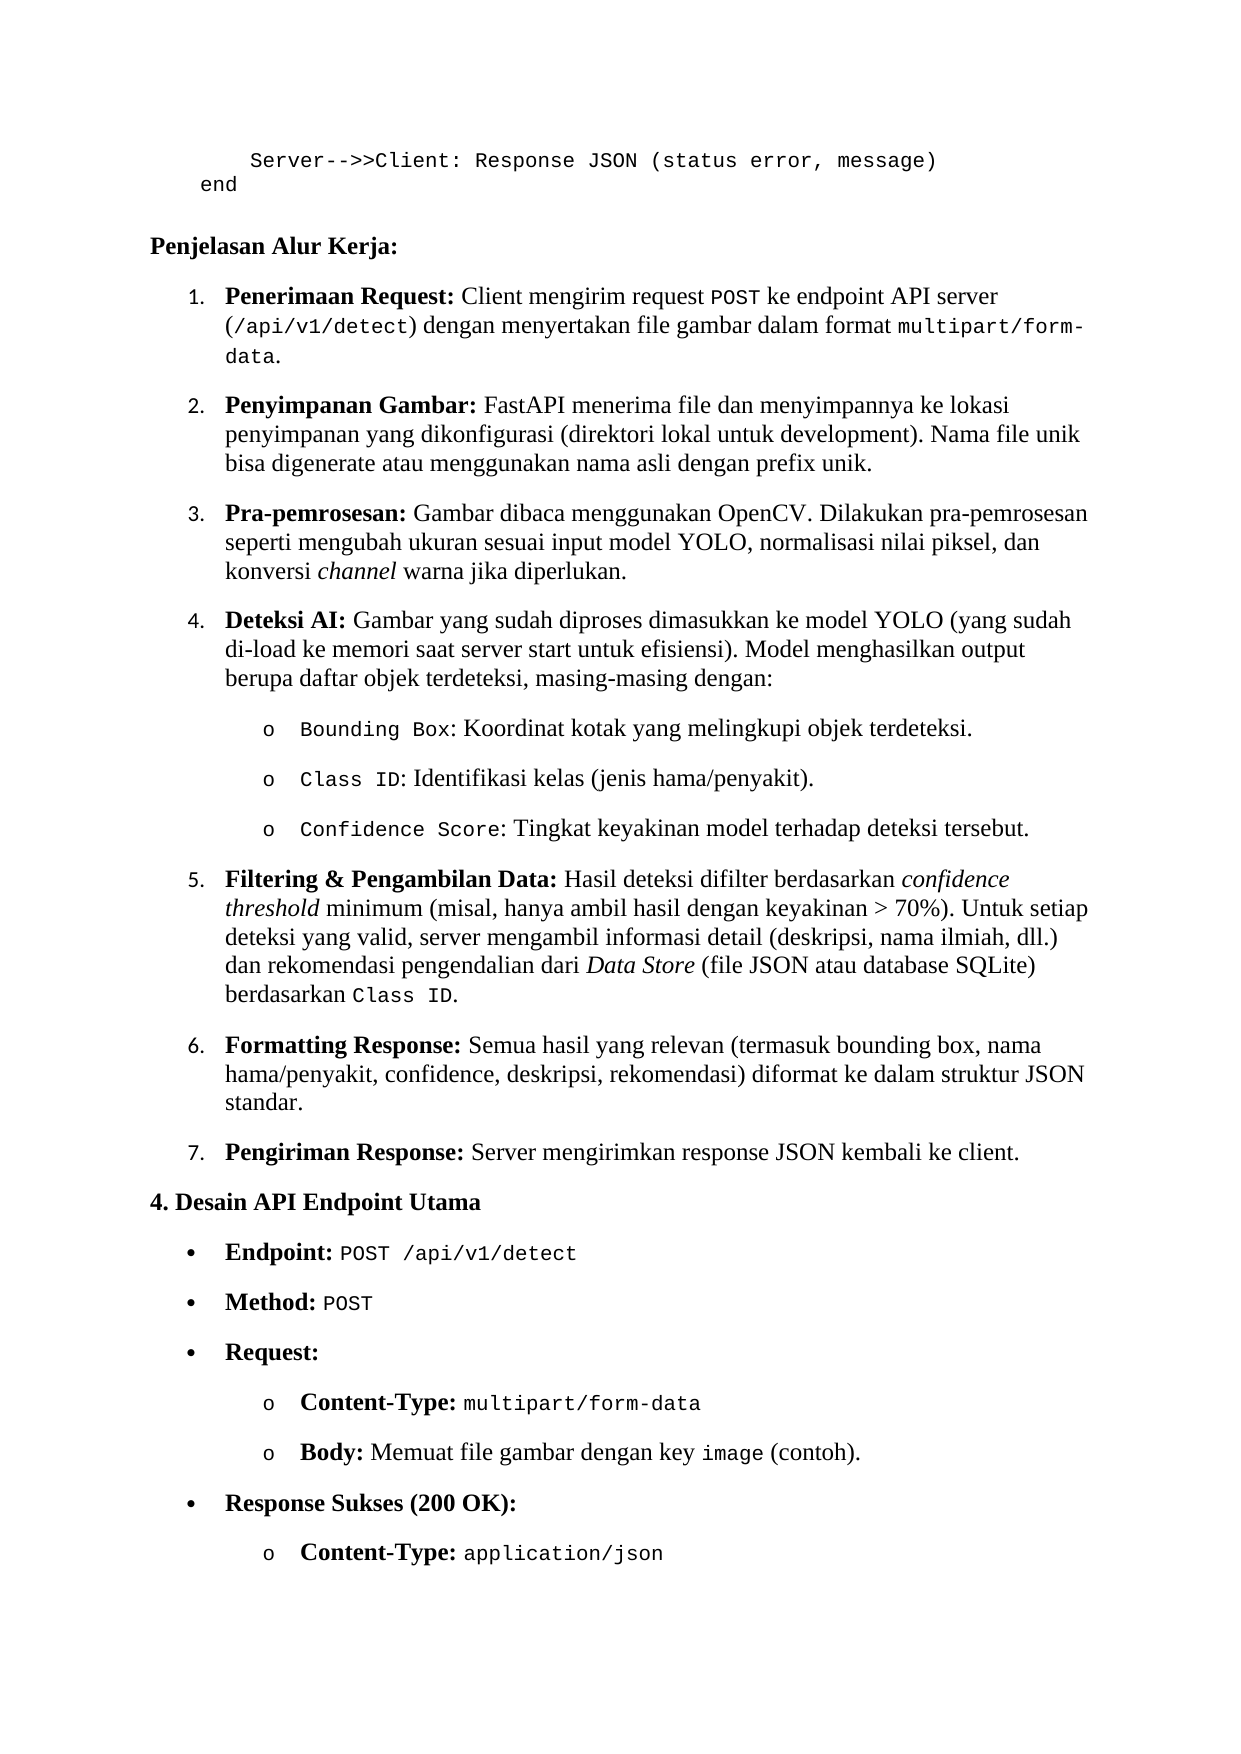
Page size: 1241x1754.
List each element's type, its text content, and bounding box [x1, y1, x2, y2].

text 4. Desain API Endpoint Utama [150, 1187, 1090, 1216]
list Filtering & Pengambilan Data: Hasil deteksi difilter berdasarkan confidence threshold minimum (misal, hanya ambil hasil dengan keyakinan > 70%). Untuk setiap deteksi yang valid, server mengambil informasi detail (deskripsi, nama ilmiah, dll.) dan rekomendasi pengendalian dari Data Store (file JSON atau database SQLite) berdasarkan Class ID. [187, 864, 1090, 1009]
list Pra-pemrosesan: Gambar dibaca menggunakan OpenCV. Dilakukan pra-pemrosesan seperti mengubah ukuran sesuai input model YOLO, normalisasi nilai piksel, dan konversi channel warna jika diperlukan. [187, 498, 1090, 584]
list Response Sukses (200 OK): [187, 1488, 1090, 1517]
list Formatting Response: Semua hasil yang relevan (termasuk bounding box, nama hama/penyakit, confidence, deskripsi, rekomendasi) diformat ke dalam struktur JSON standar. [187, 1030, 1090, 1116]
list Content-Type: application/json [262, 1537, 1090, 1567]
list Body: Memuat file gambar dengan key image (contoh). [262, 1437, 1090, 1467]
list Penyimpanan Gambar: FastAPI menerima file dan menyimpannya ke lokasi penyimpanan yang dikonfigurasi (direktori lokal untuk development). Nama file unik bisa digenerate atau menggunakan nama asli dengan prefix unik. [187, 391, 1090, 477]
list Class ID: Identifikasi kelas (jenis hama/penyakit). [262, 763, 1090, 793]
list Method: POST [187, 1287, 1090, 1317]
list Deteksi AI: Gambar yang sudah diproses dimasukkan ke model YOLO (yang sudah di-load ke memori saat server start untuk efisiensi). Model menghasilkan output berupa daftar objek terdeteksi, masing-masing dengan: [187, 605, 1090, 692]
text Server-->>Client: Response JSON (status error, message) [150, 150, 1090, 174]
list Pengiriman Response: Server mengirimkan response JSON kembali ke client. [187, 1137, 1090, 1166]
text end [150, 174, 1090, 197]
list Endpoint: POST /api/v1/detect [187, 1237, 1090, 1266]
text Penjelasan Alur Kerja: [150, 231, 1090, 260]
list Penerimaan Request: Client mengirim request POST ke endpoint API server (/api/v1/detect) dengan menyertakan file gambar dalam format multipart/form-data. [187, 281, 1090, 370]
list Confidence Score: Tingkat keyakinan model terhadap deteksi tersebut. [262, 813, 1090, 843]
list Content-Type: multipart/form-data [262, 1387, 1090, 1417]
list Request: [187, 1337, 1090, 1366]
list Bounding Box: Koordinat kotak yang melingkupi objek terdeteksi. [262, 713, 1090, 742]
